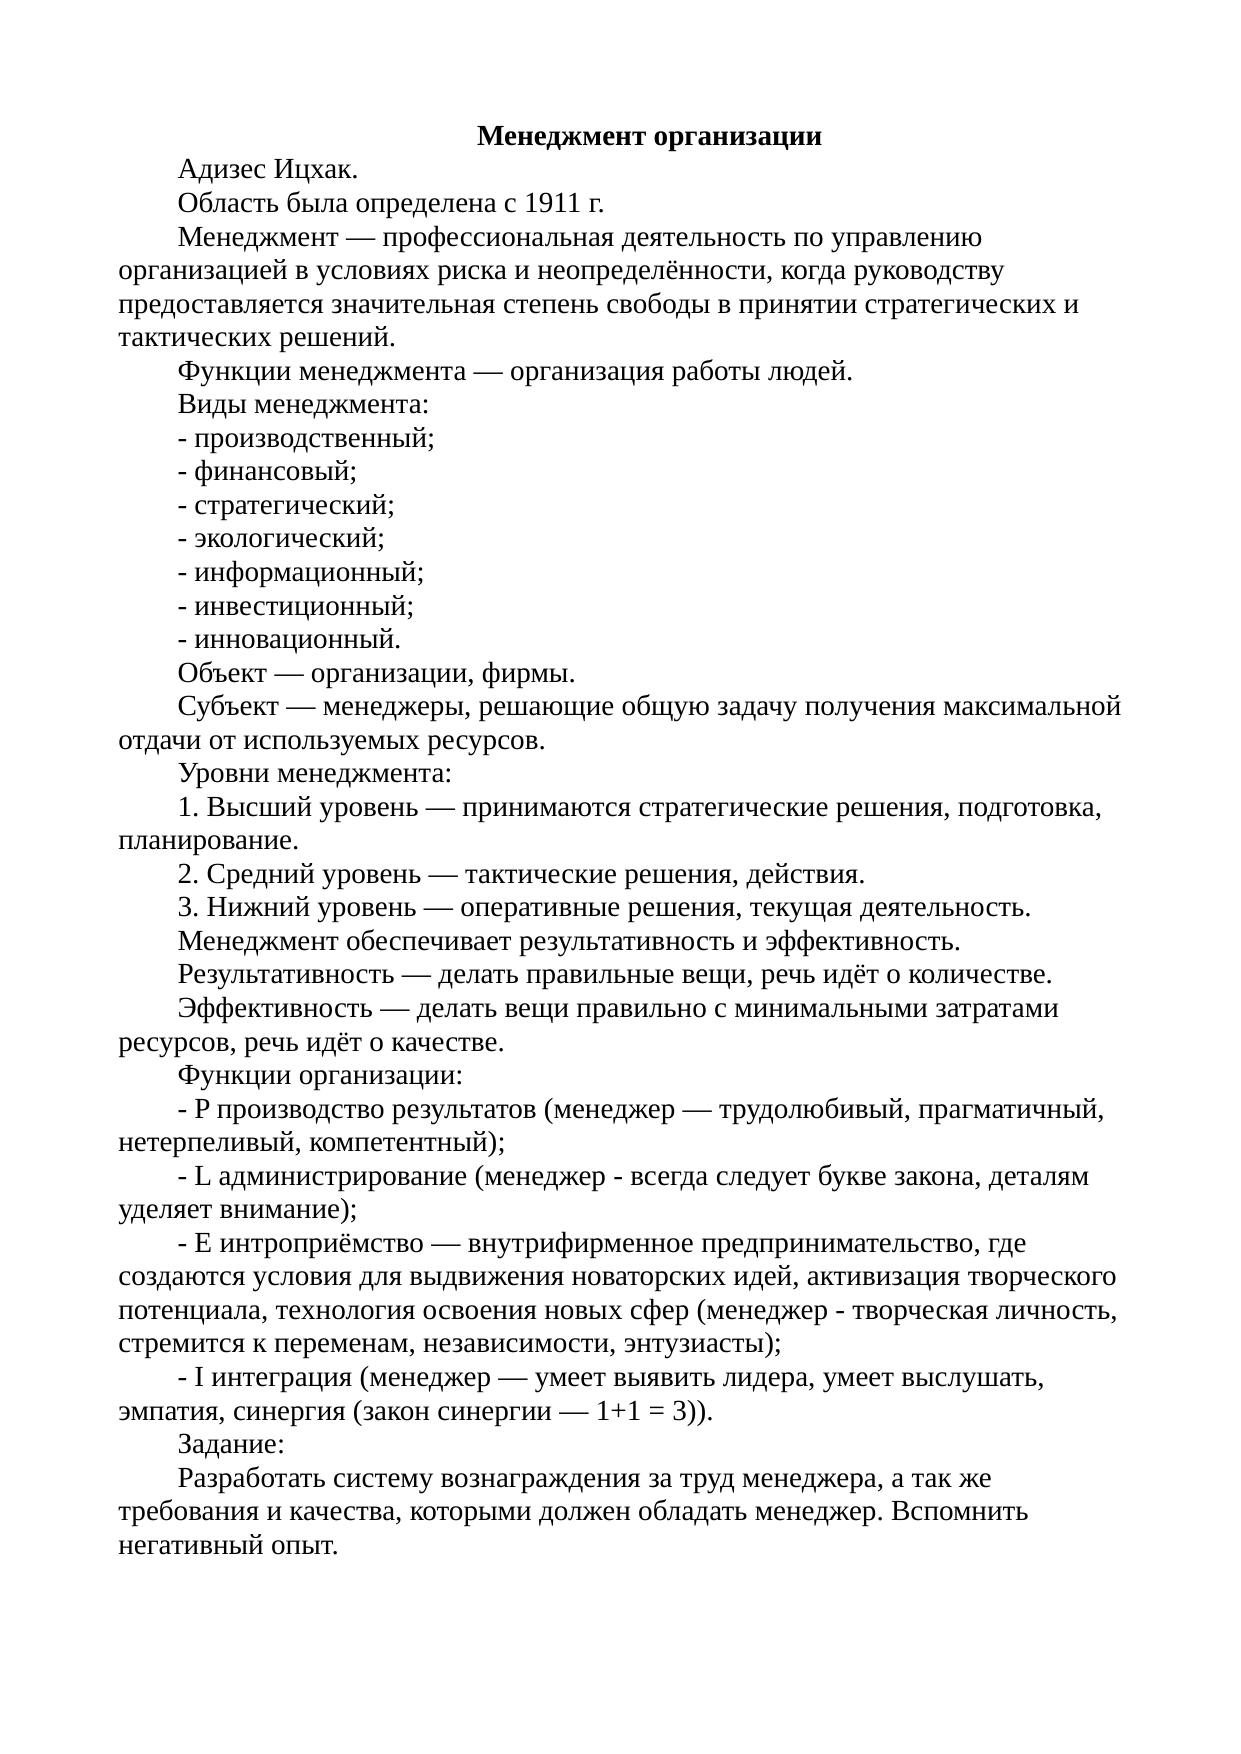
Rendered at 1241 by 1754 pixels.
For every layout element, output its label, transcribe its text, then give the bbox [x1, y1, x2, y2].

text - финансовый; [118, 453, 1122, 487]
text Объект — организации, фирмы. [118, 655, 1122, 688]
text Менеджмент организации [118, 118, 1122, 152]
text - производственный; [118, 420, 1122, 453]
text 2. Средний уровень — тактические решения, действия. [118, 856, 1122, 889]
text Менеджмент обеспечивает результативность и эффективность. [118, 923, 1122, 957]
text Задание: [118, 1426, 1122, 1460]
text - P производство результатов (менеджер — трудолюбивый, прагматичный, нетерпеливый, компетентный); [118, 1091, 1122, 1158]
text - I интеграция (менеджер — умеет выявить лидера, умеет выслушать, эмпатия, синергия (закон синергии — 1+1 = 3)). [118, 1359, 1122, 1426]
text - информационный; [118, 554, 1122, 588]
text - L администрирование (менеджер - всегда следует букве закона, деталям уделяет внимание); [118, 1158, 1122, 1225]
text - стратегический; [118, 487, 1122, 521]
text Разработать систему вознаграждения за труд менеджера, а так же требования и качества, которыми должен обладать менеджер. Вспомнить негативный опыт. [118, 1460, 1122, 1560]
text Менеджмент — профессиональная деятельность по управлению организацией в условиях риска и неопределённости, когда руководству предоставляется значительная степень свободы в принятии стратегических и тактических решений. [118, 219, 1122, 353]
text Эффективность — делать вещи правильно с минимальными затратами ресурсов, речь идёт о качестве. [118, 990, 1122, 1057]
text - E интроприёмство — внутрифирменное предпринимательство, где создаются условия для выдвижения новаторских идей, активизация творческого потенциала, технология освоения новых сфер (менеджер - творческая личность, стремится к переменам, независимости, энтузиасты); [118, 1225, 1122, 1359]
text - экологический; [118, 521, 1122, 554]
text 3. Нижний уровень — оперативные решения, текущая деятельность. [118, 889, 1122, 923]
text Функции организации: [118, 1057, 1122, 1091]
text Субъект — менеджеры, решающие общую задачу получения максимальной отдачи от используемых ресурсов. [118, 688, 1122, 755]
text Функции менеджмента — организация работы людей. [118, 353, 1122, 386]
text - инновационный. [118, 621, 1122, 655]
text Область была определена с 1911 г. [118, 185, 1122, 219]
text - инвестиционный; [118, 588, 1122, 621]
text 1. Высший уровень — принимаются стратегические решения, подготовка, планирование. [118, 789, 1122, 856]
text Уровни менеджмента: [118, 755, 1122, 789]
text Результативность — делать правильные вещи, речь идёт о количестве. [118, 957, 1122, 990]
text Адизес Ицхак. [118, 152, 1122, 185]
text Виды менеджмента: [118, 386, 1122, 420]
